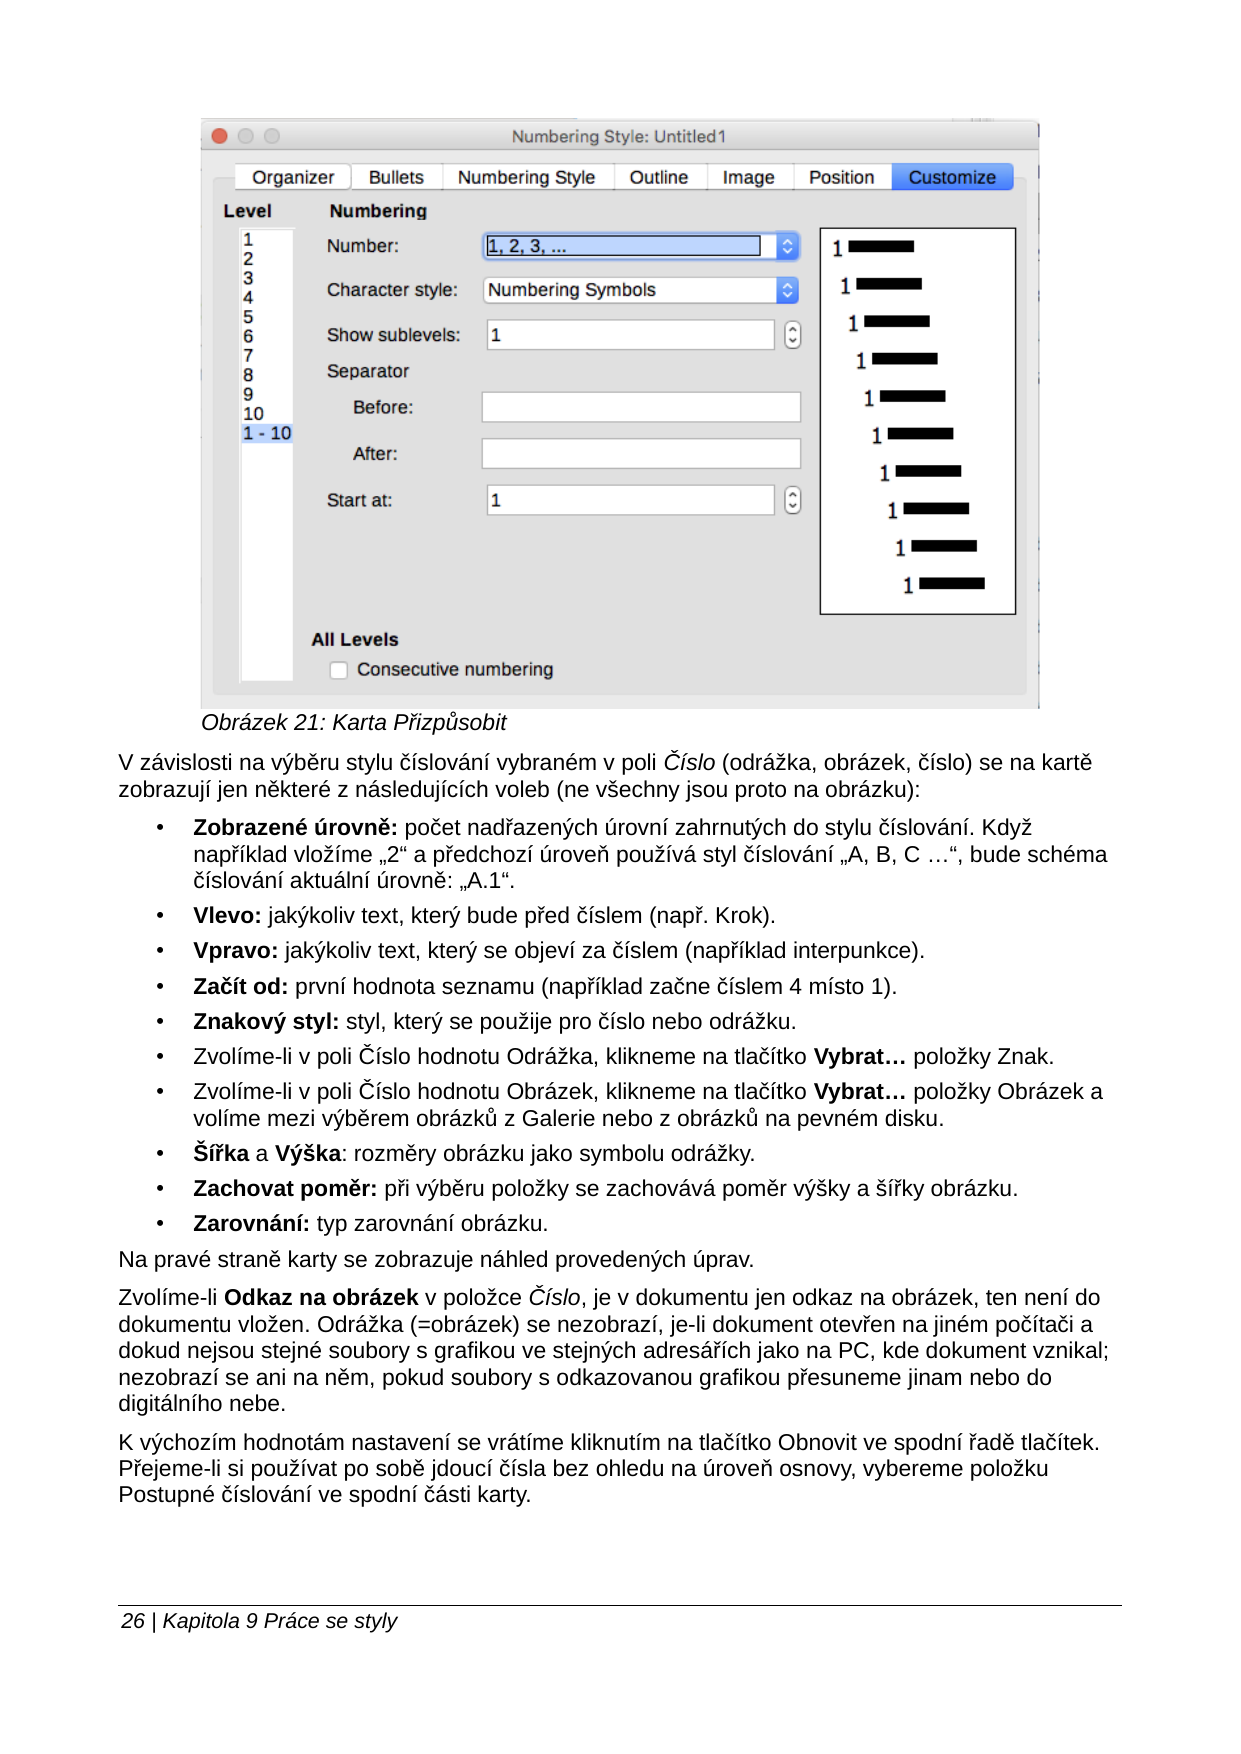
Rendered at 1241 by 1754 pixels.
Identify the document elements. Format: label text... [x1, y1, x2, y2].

list Zarovnání: typ zarovnání obrázku. [156, 1210, 1122, 1237]
list Zvolíme-li v poli Číslo hodnotu Odrážka, klikneme na tlačítko Vybrat… položky Znak. [156, 1043, 1122, 1069]
list Zachovat poměr: při výběru položky se zachovává poměr výšky a šířky obrázku. [156, 1175, 1122, 1201]
text Obrázek 21: Karta Přizpůsobit [201, 709, 1039, 735]
list Zvolíme-li v poli Číslo hodnotu Obrázek, klikneme na tlačítko Vybrat… položky Obrázek a volíme mezi výběrem obrázků z Galerie nebo z obrázků na pevném disku. [156, 1078, 1122, 1131]
list Znakový styl: styl, který se použije pro číslo nebo odrážku. [156, 1008, 1122, 1034]
list Šířka a Výška: rozměry obrázku jako symbolu odrážky. [156, 1140, 1122, 1166]
list Vlevo: jakýkoliv text, který bude před číslem (např. Krok). [156, 902, 1122, 929]
text K výchozím hodnotám nastavení se vrátíme kliknutím na tlačítko Obnovit ve spodní řadě tlačítek. Přejeme-li si používat po sobě jdoucí čísla bez ohledu na úroveň osnovy, vybereme položku Postupné číslování ve spodní části karty. [118, 1429, 1122, 1508]
list Vpravo: jakýkoliv text, který se objeví za číslem (například interpunkce). [156, 937, 1122, 964]
picture [200, 118, 1040, 709]
list V závislosti na výběru stylu číslování vybraném v poli Číslo (odrážka, obrázek, číslo) se na kartě zobrazují jen některé z následujících voleb (ne všechny jsou proto na obrázku): [118, 749, 1122, 802]
list Začít od: první hodnota seznamu (například začne číslem 4 místo 1). [156, 973, 1122, 999]
text Zvolíme-li Odkaz na obrázek v položce Číslo, je v dokumentu jen odkaz na obrázek, ten není do dokumentu vložen. Odrážka (=obrázek) se nezobrazí, je-li dokument otevřen na jiném počítači a dokud nejsou stejné soubory s grafikou ve stejných adresářích jako na PC, kde dokument vznikal; nezobrazí se ani na něm, pokud soubory s odkazovanou grafikou přesuneme jinam nebo do digitálního nebe. [118, 1284, 1122, 1416]
text Na pravé straně karty se zobrazuje náhled provedených úprav. [118, 1246, 1122, 1272]
list Zobrazené úrovně: počet nadřazených úrovní zahrnutých do stylu číslování. Když například vložíme „2“ a předchozí úroveň používá styl číslování „A, B, C …“, bude schéma číslování aktuální úrovně: „A.1“. [156, 814, 1122, 893]
